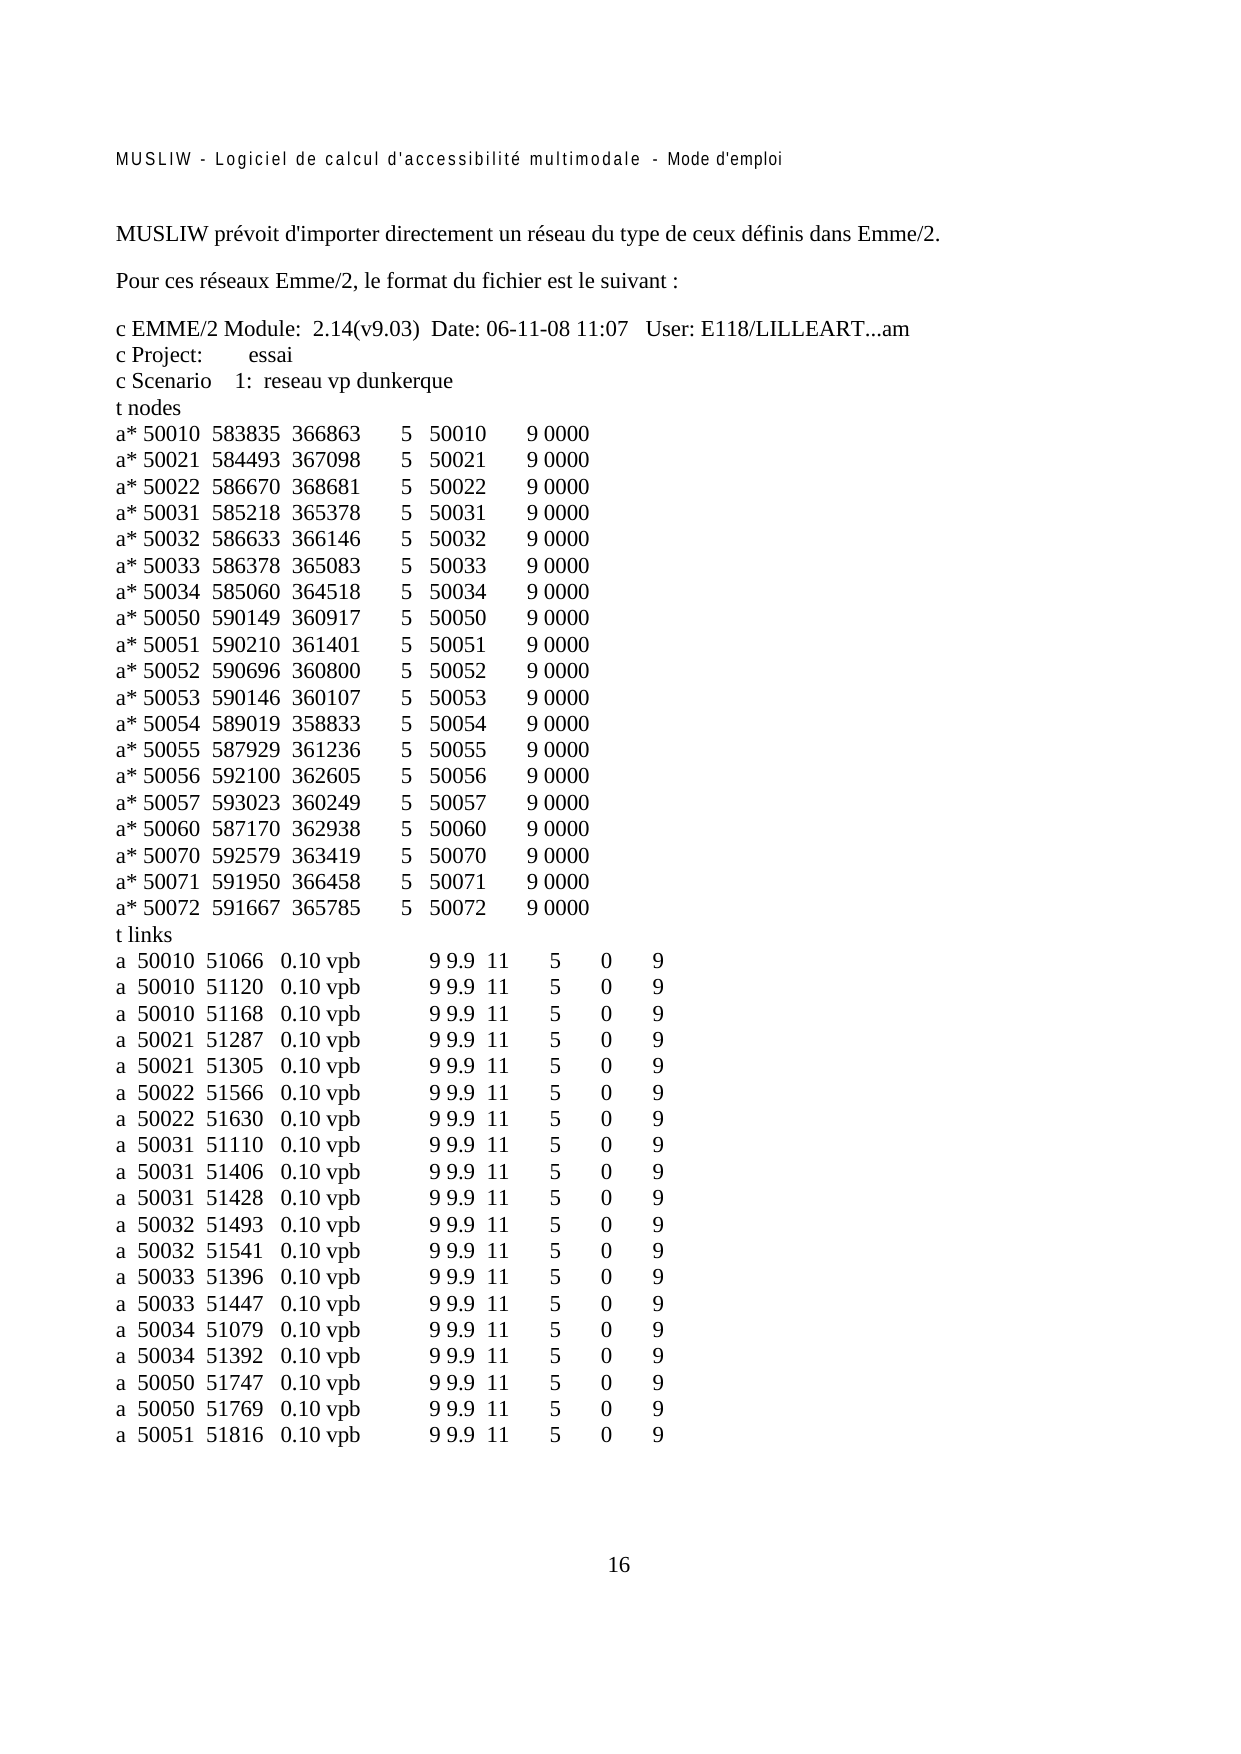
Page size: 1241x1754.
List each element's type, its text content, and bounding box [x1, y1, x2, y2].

text a 50031 51428 0.10 vpb 9 9.9 11 5 0 9 [116, 1184, 1122, 1211]
text a 50032 51493 0.10 vpb 9 9.9 11 5 0 9 [116, 1211, 1122, 1237]
text a* 50031 585218 365378 5 50031 9 0000 [116, 499, 1122, 525]
text a 50050 51769 0.10 vpb 9 9.9 11 5 0 9 [116, 1395, 1122, 1421]
text a* 50052 590696 360800 5 50052 9 0000 [116, 657, 1122, 683]
text a* 50070 592579 363419 5 50070 9 0000 [116, 842, 1122, 868]
text a 50010 51066 0.10 vpb 9 9.9 11 5 0 9 [116, 947, 1122, 973]
text Pour ces réseaux Emme/2, le format du fichier est le suivant : [116, 267, 1122, 294]
text a 50031 51110 0.10 vpb 9 9.9 11 5 0 9 [116, 1132, 1122, 1158]
text a 50050 51747 0.10 vpb 9 9.9 11 5 0 9 [116, 1369, 1122, 1395]
text a 50010 51168 0.10 vpb 9 9.9 11 5 0 9 [116, 1000, 1122, 1026]
text a 50021 51287 0.10 vpb 9 9.9 11 5 0 9 [116, 1026, 1122, 1052]
text t links [116, 921, 1122, 947]
text a* 50022 586670 368681 5 50022 9 0000 [116, 473, 1122, 499]
text a 50010 51120 0.10 vpb 9 9.9 11 5 0 9 [116, 973, 1122, 1000]
text a 50031 51406 0.10 vpb 9 9.9 11 5 0 9 [116, 1158, 1122, 1184]
text a 50033 51447 0.10 vpb 9 9.9 11 5 0 9 [116, 1290, 1122, 1316]
text t nodes [116, 394, 1122, 420]
text a* 50060 587170 362938 5 50060 9 0000 [116, 815, 1122, 842]
text a* 50057 593023 360249 5 50057 9 0000 [116, 789, 1122, 815]
text a* 50050 590149 360917 5 50050 9 0000 [116, 604, 1122, 631]
text a* 50034 585060 364518 5 50034 9 0000 [116, 578, 1122, 604]
text a 50034 51392 0.10 vpb 9 9.9 11 5 0 9 [116, 1342, 1122, 1369]
text a 50021 51305 0.10 vpb 9 9.9 11 5 0 9 [116, 1052, 1122, 1079]
text a 50022 51630 0.10 vpb 9 9.9 11 5 0 9 [116, 1105, 1122, 1132]
text a* 50021 584493 367098 5 50021 9 0000 [116, 446, 1122, 473]
text a 50034 51079 0.10 vpb 9 9.9 11 5 0 9 [116, 1316, 1122, 1342]
text a* 50055 587929 361236 5 50055 9 0000 [116, 736, 1122, 763]
text c Scenario 1: reseau vp dunkerque [116, 367, 1122, 394]
text a 50032 51541 0.10 vpb 9 9.9 11 5 0 9 [116, 1237, 1122, 1263]
text MUSLIW prévoit d'importer directement un réseau du type de ceux définis dans Emme/2. [116, 220, 1122, 247]
text a* 50033 586378 365083 5 50033 9 0000 [116, 552, 1122, 578]
text a* 50032 586633 366146 5 50032 9 0000 [116, 525, 1122, 552]
text c EMME/2 Module: 2.14(v9.03) Date: 06-11-08 11:07 User: E118/LILLEART...am [116, 314, 1122, 341]
text a* 50056 592100 362605 5 50056 9 0000 [116, 763, 1122, 789]
text a* 50071 591950 366458 5 50071 9 0000 [116, 868, 1122, 894]
text a* 50072 591667 365785 5 50072 9 0000 [116, 894, 1122, 921]
text a* 50054 589019 358833 5 50054 9 0000 [116, 710, 1122, 736]
text a 50022 51566 0.10 vpb 9 9.9 11 5 0 9 [116, 1079, 1122, 1105]
text a* 50051 590210 361401 5 50051 9 0000 [116, 631, 1122, 657]
text a* 50010 583835 366863 5 50010 9 0000 [116, 420, 1122, 446]
text a 50033 51396 0.10 vpb 9 9.9 11 5 0 9 [116, 1263, 1122, 1290]
text a 50051 51816 0.10 vpb 9 9.9 11 5 0 9 [116, 1421, 1122, 1448]
text c Project: essai [116, 341, 1122, 367]
text a* 50053 590146 360107 5 50053 9 0000 [116, 683, 1122, 710]
